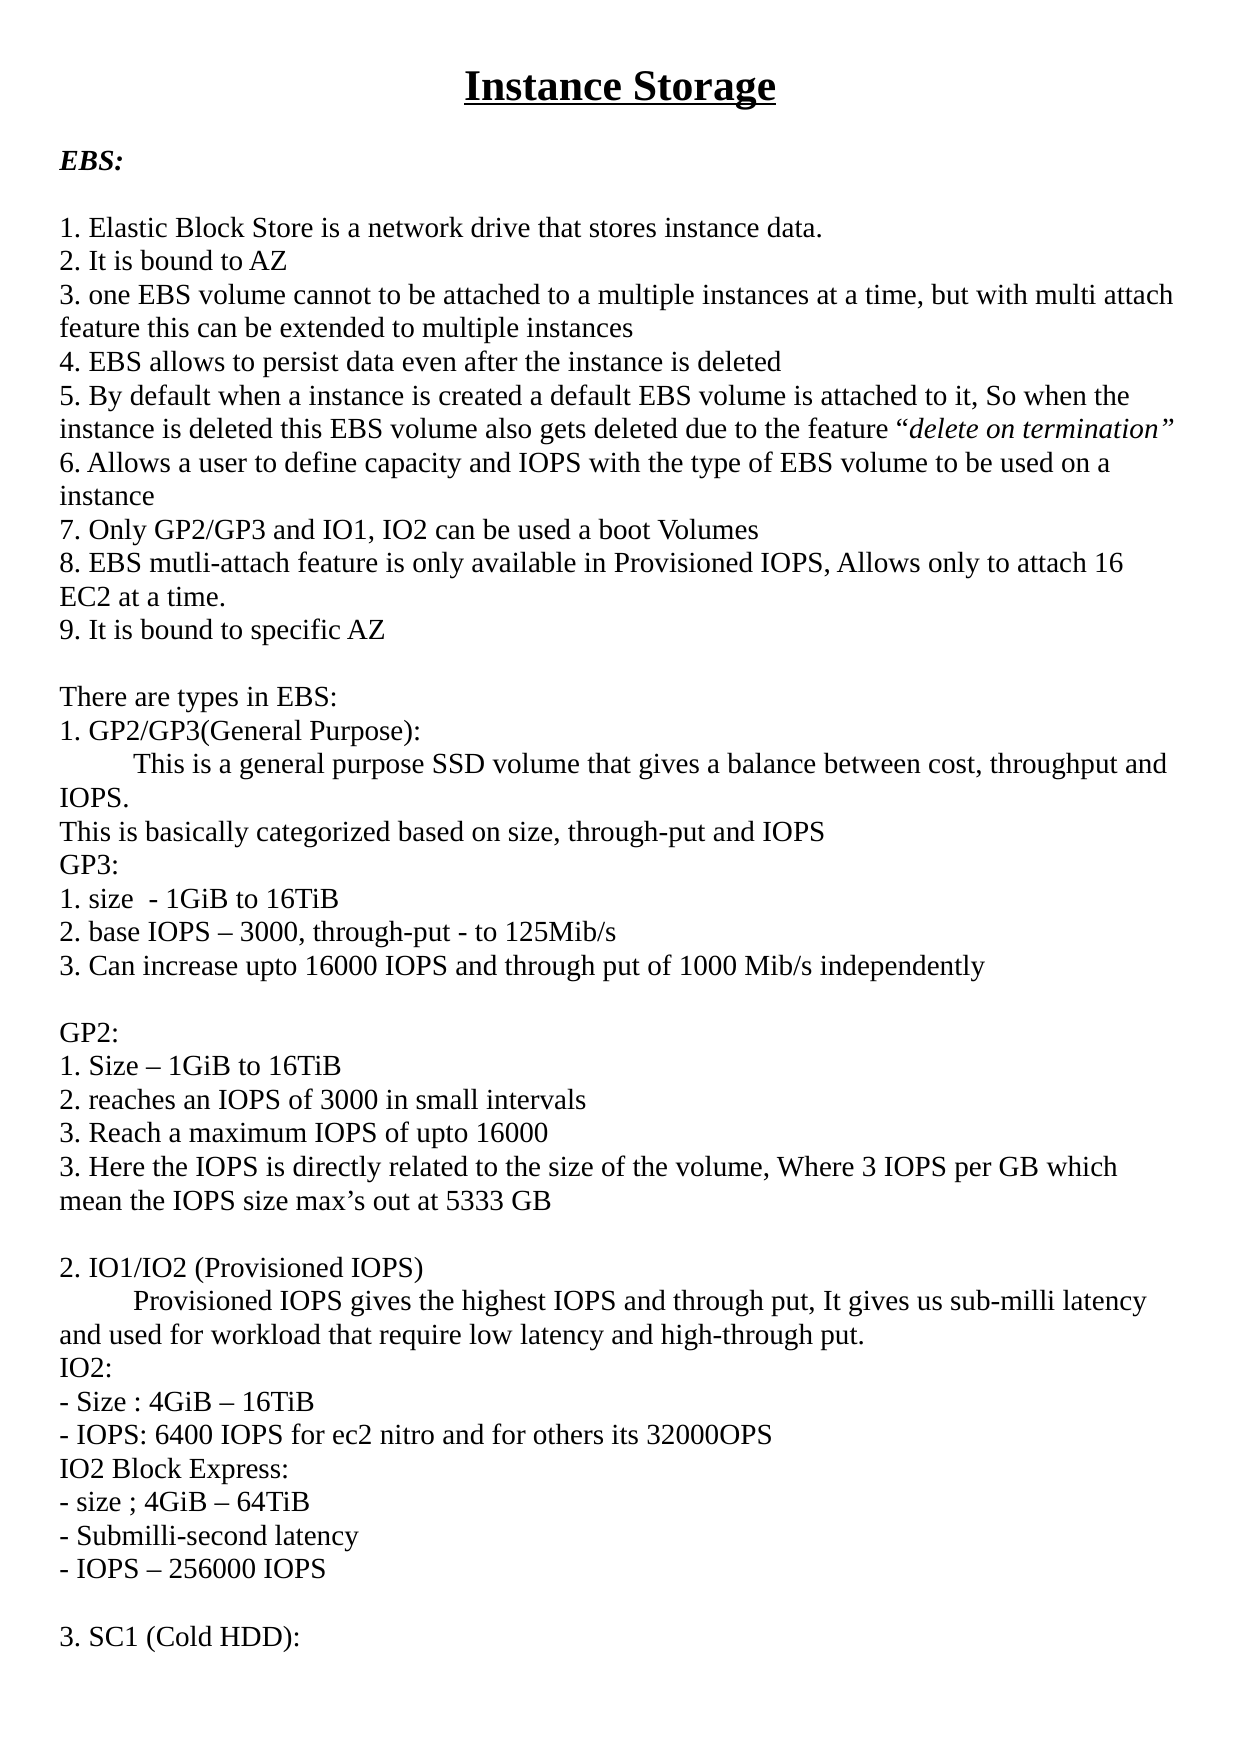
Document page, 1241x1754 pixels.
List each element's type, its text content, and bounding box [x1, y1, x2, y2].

text 3. Here the IOPS is directly related to the size of the volume, Where 3 IOPS per GB which mean the IOPS size max’s out at 5333 GB [59, 1149, 1181, 1216]
text 1. Size – 1GiB to 16TiB [59, 1048, 1181, 1082]
text - Submilli-second latency [59, 1518, 1181, 1552]
text 1. Elastic Block Store is a network drive that stores instance data. [59, 210, 1181, 243]
text - size ; 4GiB – 64TiB [59, 1484, 1181, 1518]
text 2. It is bound to AZ [59, 243, 1181, 277]
text There are types in EBS: [59, 679, 1181, 713]
text 6. Allows a user to define capacity and IOPS with the type of EBS volume to be used on a instance [59, 445, 1181, 512]
text IO2 Block Express: [59, 1451, 1181, 1484]
text 3. Reach a maximum IOPS of upto 16000 [59, 1116, 1181, 1149]
text 4. EBS allows to persist data even after the instance is deleted [59, 344, 1181, 378]
text 8. EBS mutli-attach feature is only available in Provisioned IOPS, Allows only to attach 16 EC2 at a time. [59, 545, 1181, 612]
text This is a general purpose SSD volume that gives a balance between cost, throughput and IOPS. [59, 747, 1181, 814]
text 2. IO1/IO2 (Provisioned IOPS) [59, 1250, 1181, 1283]
text 3. SC1 (Cold HDD): [59, 1619, 1181, 1652]
text GP3: [59, 847, 1181, 881]
text 2. reaches an IOPS of 3000 in small intervals [59, 1082, 1181, 1116]
text 5. By default when a instance is created a default EBS volume is attached to it, So when the instance is deleted this EBS volume also gets deleted due to the feature “delete on termination” [59, 378, 1181, 445]
text 7. Only GP2/GP3 and IO1, IO2 can be used a boot Volumes [59, 512, 1181, 545]
text This is basically categorized based on size, through-put and IOPS [59, 814, 1181, 847]
text EBS: [59, 143, 1181, 176]
text 1. GP2/GP3(General Purpose): [59, 713, 1181, 747]
text Instance Storage [59, 59, 1181, 109]
text - Size : 4GiB – 16TiB [59, 1384, 1181, 1417]
text 2. base IOPS – 3000, through-put - to 125Mib/s [59, 914, 1181, 948]
text - IOPS: 6400 IOPS for ec2 nitro and for others its 32000OPS [59, 1417, 1181, 1451]
text 9. It is bound to specific AZ [59, 612, 1181, 646]
text - IOPS – 256000 IOPS [59, 1552, 1181, 1585]
text 3. Can increase upto 16000 IOPS and through put of 1000 Mib/s independently [59, 948, 1181, 981]
text IO2: [59, 1350, 1181, 1384]
text Provisioned IOPS gives the highest IOPS and through put, It gives us sub-milli latency and used for workload that require low latency and high-through put. [59, 1283, 1181, 1350]
text 3. one EBS volume cannot to be attached to a multiple instances at a time, but with multi attach feature this can be extended to multiple instances [59, 277, 1181, 344]
text 1. size - 1GiB to 16TiB [59, 881, 1181, 914]
text GP2: [59, 1015, 1181, 1048]
